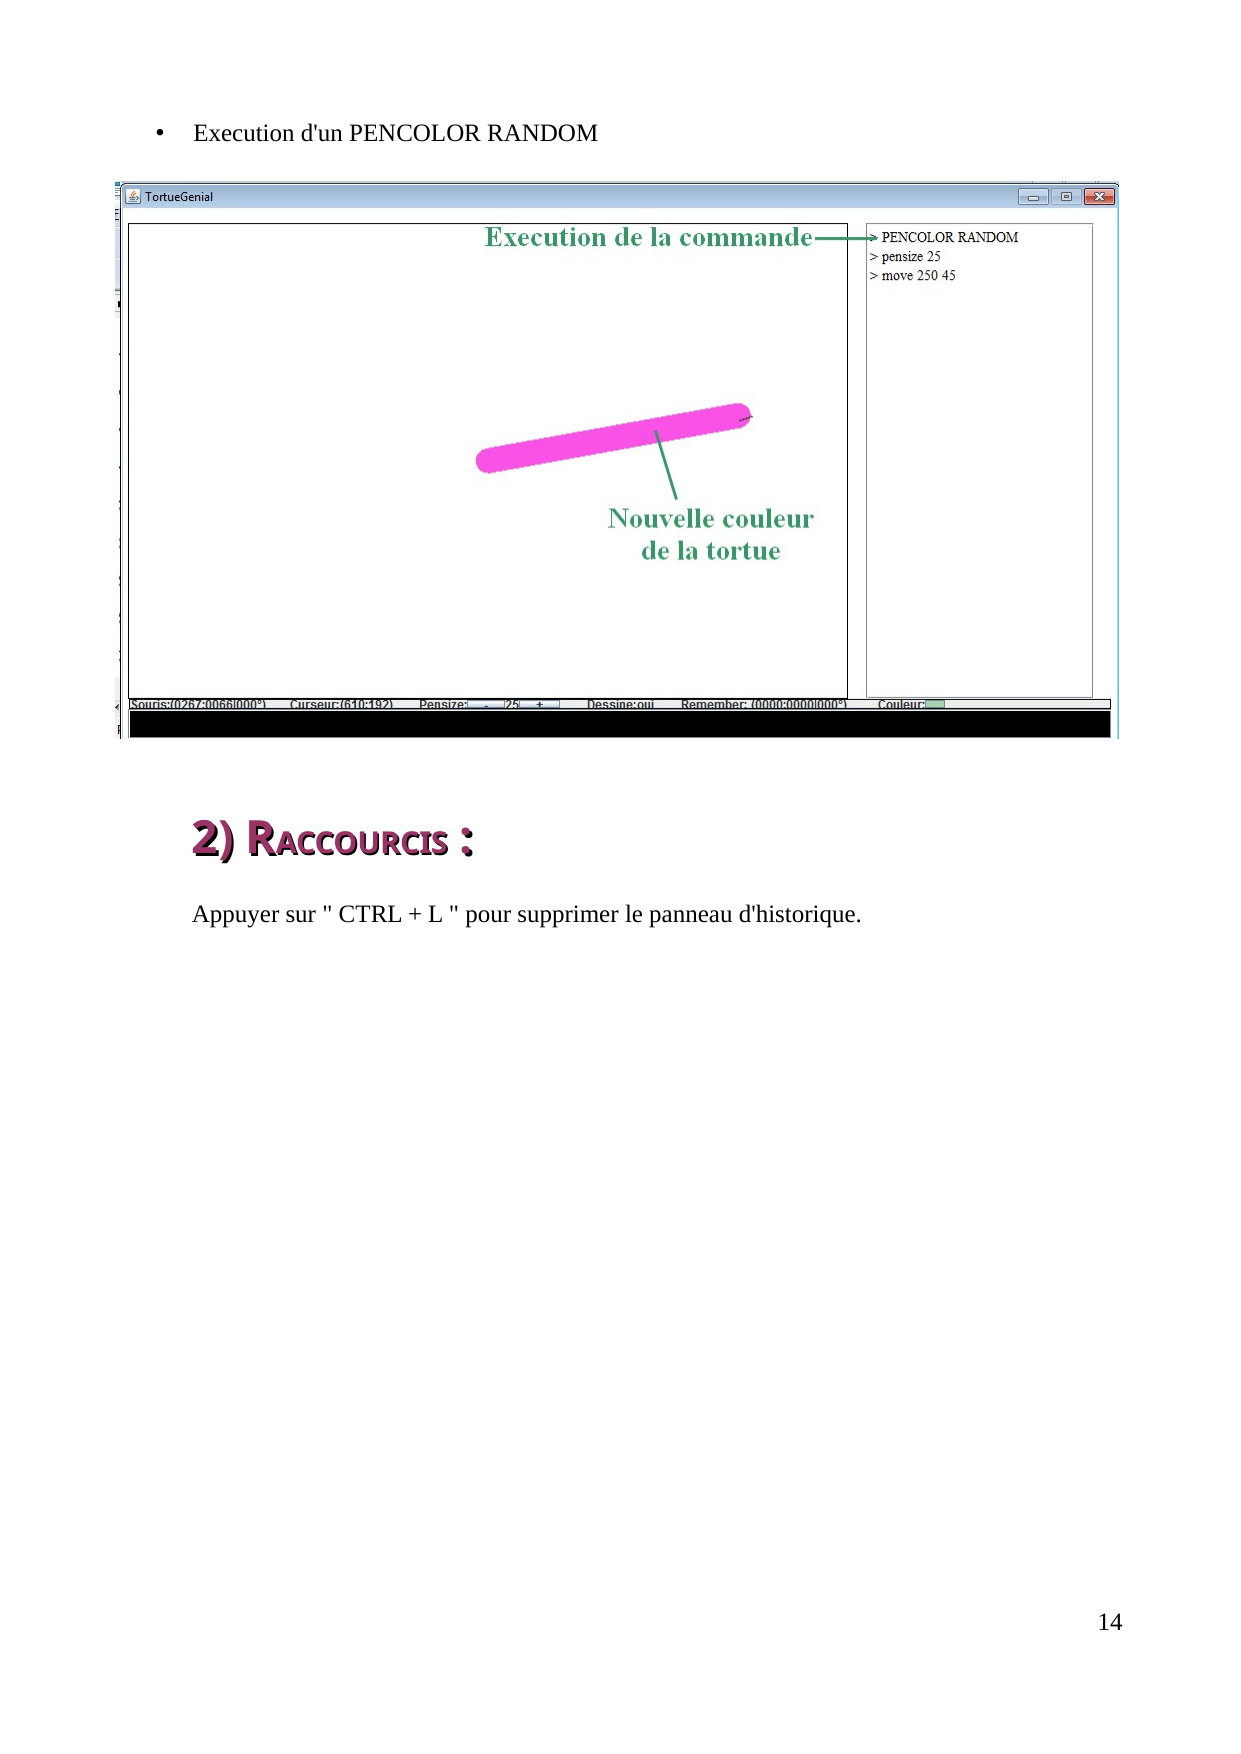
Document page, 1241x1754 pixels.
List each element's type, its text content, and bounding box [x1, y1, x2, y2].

list Execution d'un PENCOLOR RANDOM [156, 118, 1122, 147]
text Appuyer sur " CTRL + L " pour supprimer le panneau d'historique. [118, 879, 1122, 932]
picture [115, 181, 1119, 739]
text 2) Raccourcis : [118, 804, 1122, 867]
